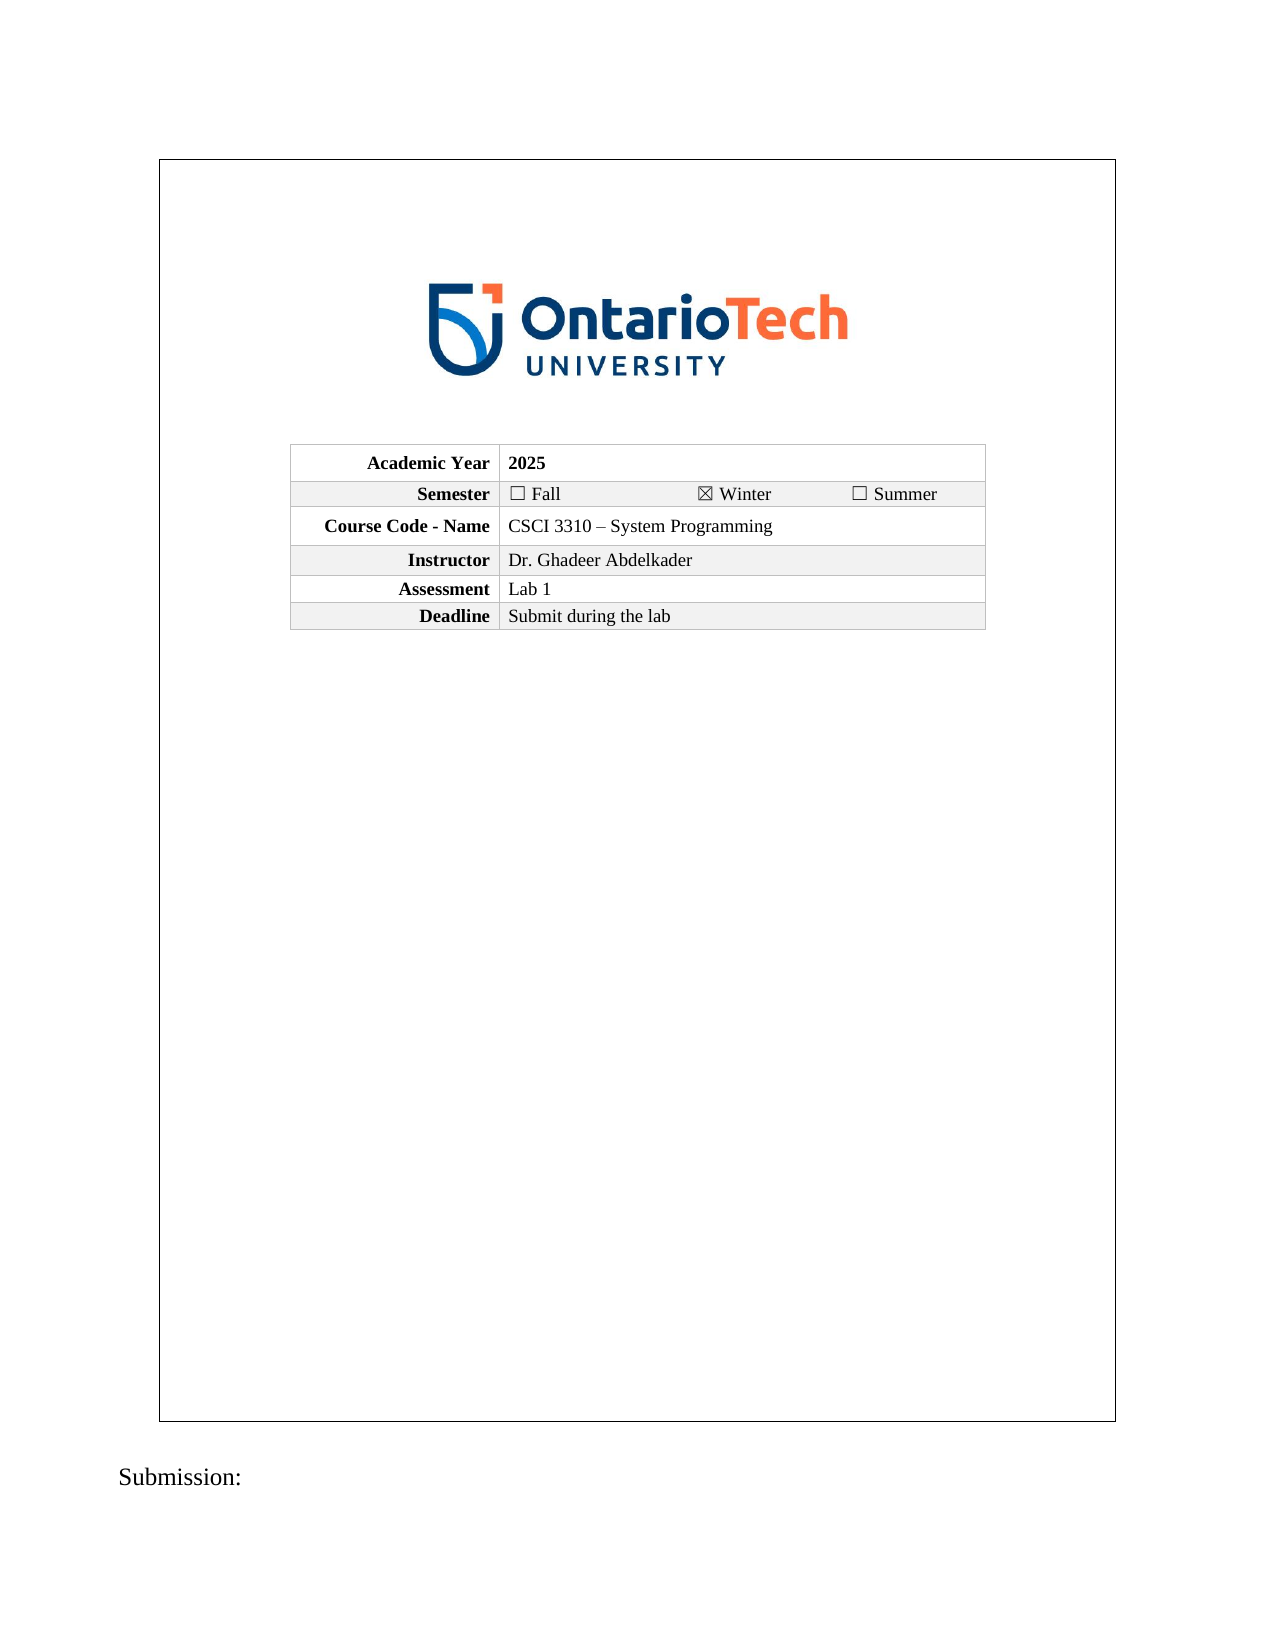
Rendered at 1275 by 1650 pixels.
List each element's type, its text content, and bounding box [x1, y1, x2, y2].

text Submission: [118, 1462, 1157, 1491]
